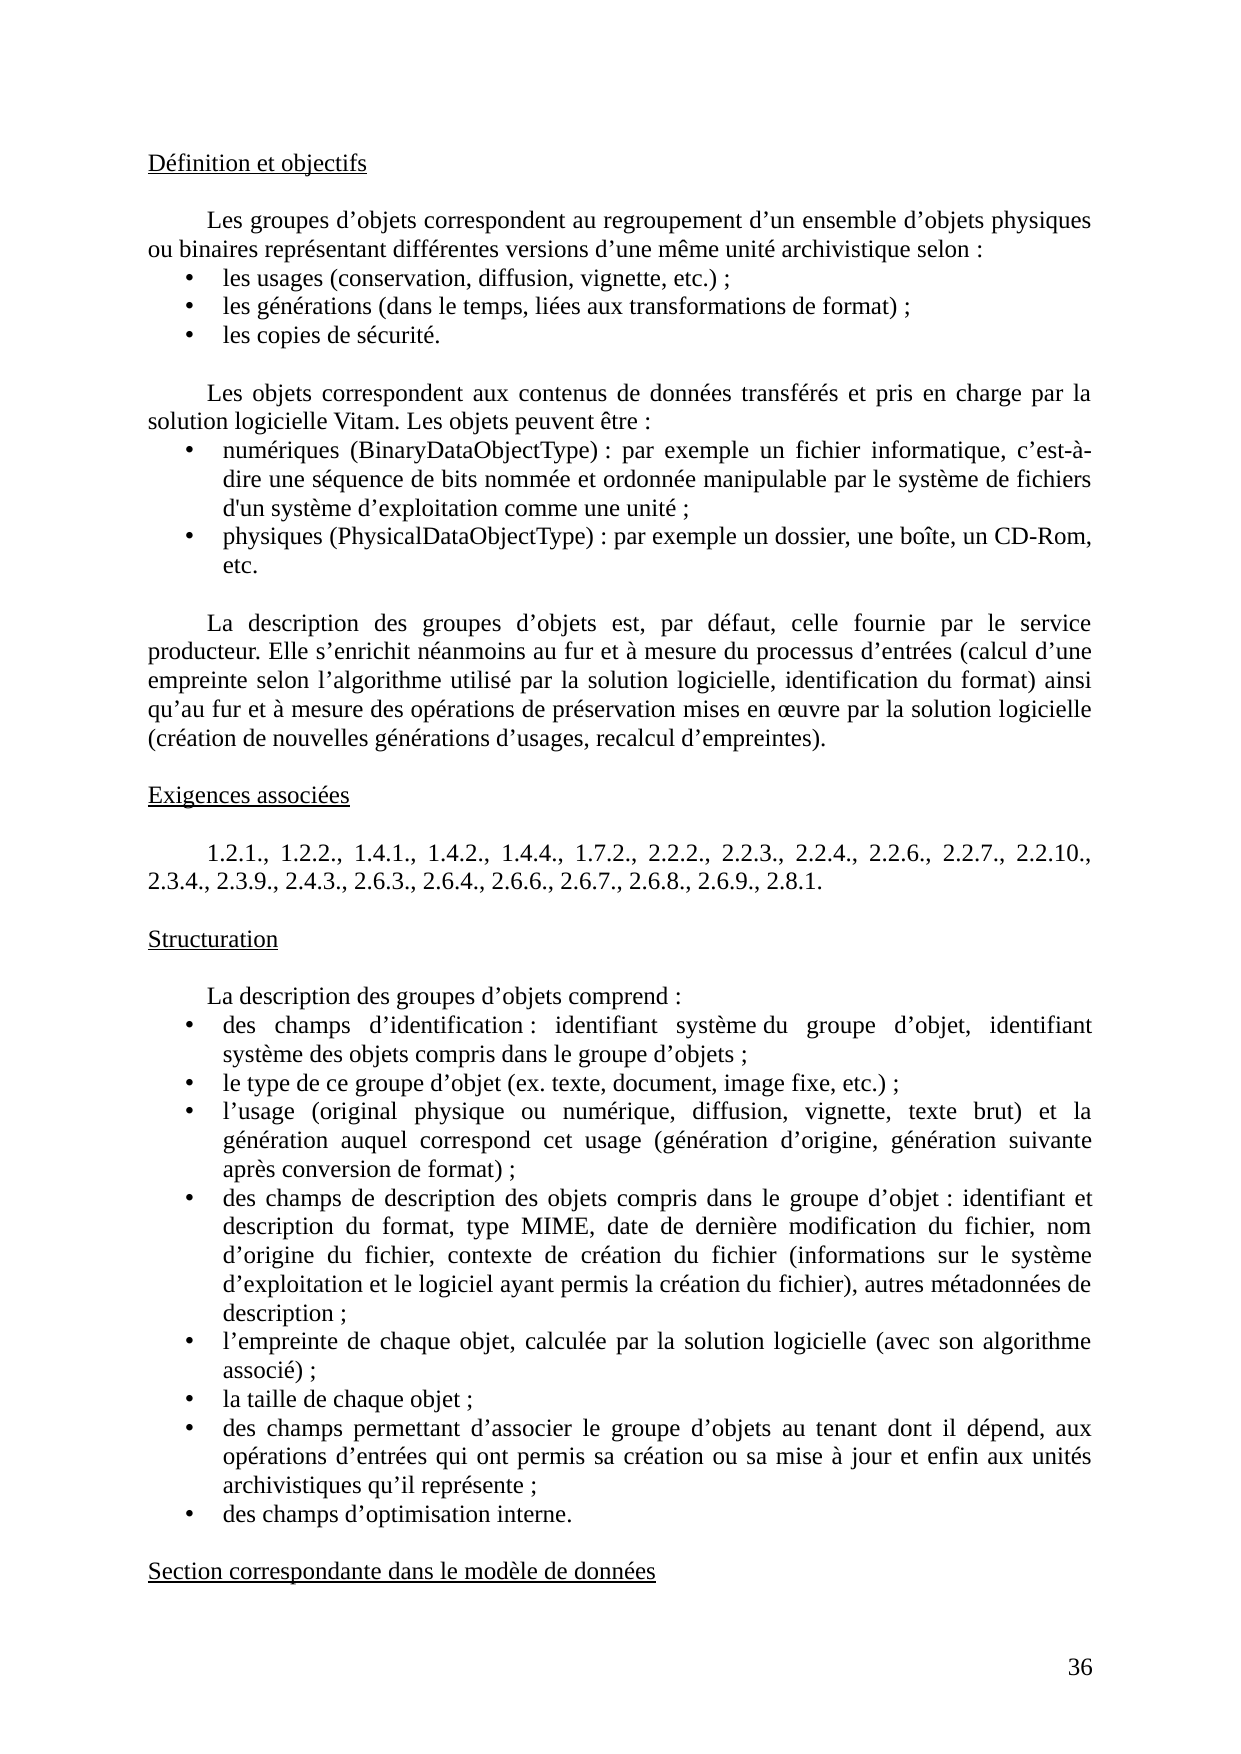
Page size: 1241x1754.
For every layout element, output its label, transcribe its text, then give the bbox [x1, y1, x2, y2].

text Structuration [148, 924, 1093, 953]
list des champs de description des objets compris dans le groupe d’objet : identifiant et description du format, type MIME, date de dernière modification du fichier, nom d’origine du fichier, contexte de création du fichier (informations sur le système d’exploitation et le logiciel ayant permis la création du fichier), autres métadonnées de description ; [185, 1183, 1093, 1326]
list des champs d’optimisation interne. [185, 1499, 1093, 1528]
list physiques (PhysicalDataObjectType) : par exemple un dossier, une boîte, un CD-Rom, etc. [185, 521, 1093, 579]
text Section correspondante dans le modèle de données [148, 1556, 1093, 1585]
list le type de ce groupe d’objet (ex. texte, document, image fixe, etc.) ; [185, 1068, 1093, 1096]
text 1.2.1., 1.2.2., 1.4.1., 1.4.2., 1.4.4., 1.7.2., 2.2.2., 2.2.3., 2.2.4., 2.2.6., 2.2.7., 2.2.10., 2.3.4., 2.3.9., 2.4.3., 2.6.3., 2.6.4., 2.6.6., 2.6.7., 2.6.8., 2.6.9., 2.8.1. [148, 838, 1093, 895]
list les copies de sécurité. [185, 320, 1093, 349]
list les usages (conservation, diffusion, vignette, etc.) ; [185, 263, 1093, 291]
list des champs permettant d’associer le groupe d’objets au tenant dont il dépend, aux opérations d’entrées qui ont permis sa création ou sa mise à jour et enfin aux unités archivistiques qu’il représente ; [185, 1413, 1093, 1499]
list l’empreinte de chaque objet, calculée par la solution logicielle (avec son algorithme associé) ; [185, 1326, 1093, 1384]
text La description des groupes d’objets est, par défaut, celle fournie par le service producteur. Elle s’enrichit néanmoins au fur et à mesure du processus d’entrées (calcul d’une empreinte selon l’algorithme utilisé par la solution logicielle, identification du format) ainsi qu’au fur et à mesure des opérations de préservation mises en œuvre par la solution logicielle (création de nouvelles générations d’usages, recalcul d’empreintes). [148, 608, 1093, 751]
list l’usage (original physique ou numérique, diffusion, vignette, texte brut) et la génération auquel correspond cet usage (génération d’origine, génération suivante après conversion de format) ; [185, 1096, 1093, 1183]
text Définition et objectifs [148, 148, 1093, 176]
text Exigences associées [148, 780, 1093, 809]
text La description des groupes d’objets comprend : [148, 981, 1093, 1010]
list la taille de chaque objet ; [185, 1384, 1093, 1413]
list les générations (dans le temps, liées aux transformations de format) ; [185, 291, 1093, 320]
text Les groupes d’objets correspondent au regroupement d’un ensemble d’objets physiques ou binaires représentant différentes versions d’une même unité archivistique selon : [148, 205, 1093, 263]
list numériques (BinaryDataObjectType) : par exemple un fichier informatique, c’est-à-dire une séquence de bits nommée et ordonnée manipulable par le système de fichiers d'un système d’exploitation comme une unité ; [185, 435, 1093, 521]
text Les objets correspondent aux contenus de données transférés et pris en charge par la solution logicielle Vitam. Les objets peuvent être : [148, 378, 1093, 435]
list des champs d’identification : identifiant système du groupe d’objet, identifiant système des objets compris dans le groupe d’objets ; [185, 1010, 1093, 1068]
